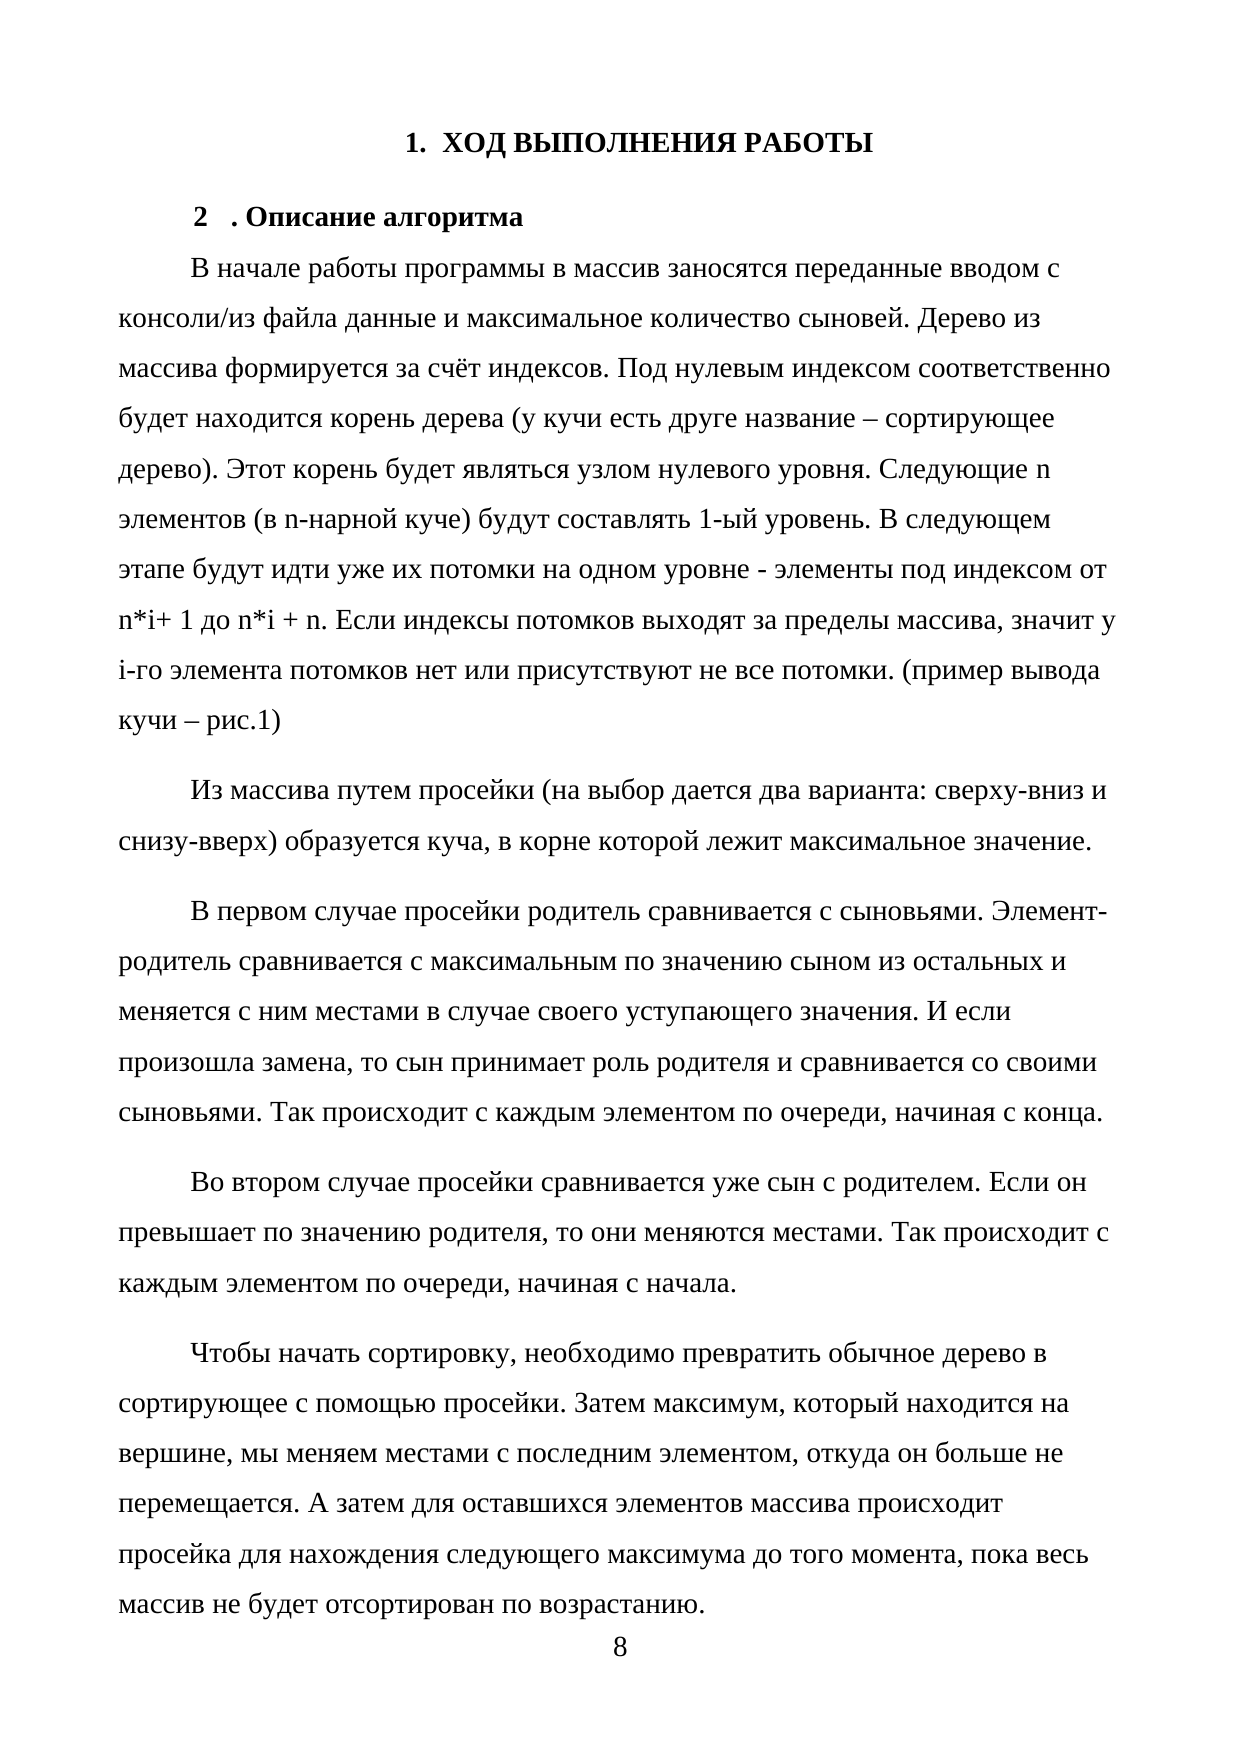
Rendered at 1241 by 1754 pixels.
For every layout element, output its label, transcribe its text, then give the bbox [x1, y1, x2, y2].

subtitle . Описание алгоритма [193, 199, 1122, 233]
text Из массива путем просейки (на выбор дается два варианта: сверху-вниз и снизу-вверх) образуется куча, в корне которой лежит максимальное значение. [118, 772, 1122, 856]
text Во втором случае просейки сравнивается уже сын с родителем. Если он превышает по значению родителя, то они меняются местами. Так происходит с каждым элементом по очереди, начиная с начала. [118, 1164, 1122, 1298]
text В первом случае просейки родитель сравнивается с сыновьями. Элемент-родитель сравнивается с максимальным по значению сыном из остальных и меняется с ним местами в случае своего уступающего значения. И если произошла замена, то сын принимает роль родителя и сравнивается со своими сыновьями. Так происходит с каждым элементом по очереди, начиная с конца. [118, 893, 1122, 1128]
text Чтобы начать сортировку, необходимо превратить обычное дерево в сортирующее с помощью просейки. Затем максимум, который находится на вершине, мы меняем местами с последним элементом, откуда он больше не перемещается. А затем для оставшихся элементов массива происходит просейка для нахождения следующего максимума до того момента, пока весь массив не будет отсортирован по возрастанию. [118, 1335, 1122, 1620]
list ХОД ВЫПОЛНЕНИЯ РАБОТЫ [156, 125, 1122, 159]
text В начале работы программы в массив заносятся переданные вводом с консоли/из файла данные и максимальное количество сыновей. Дерево из массива формируется за счёт индексов. Под нулевым индексом соответственно будет находится корень дерева (у кучи есть друге название – сортирующее дерево). Этот корень будет являться узлом нулевого уровня. Следующие n элементов (в n-нарной куче) будут составлять 1-ый уровень. В следующем этапе будут идти уже их потомки на одном уровне - элементы под индексом от n*i+ 1 до n*i + n. Если индексы потомков выходят за пределы массива, значит у i-го элемента потомков нет или присутствуют не все потомки. (пример вывода кучи – рис.1) [118, 250, 1122, 736]
